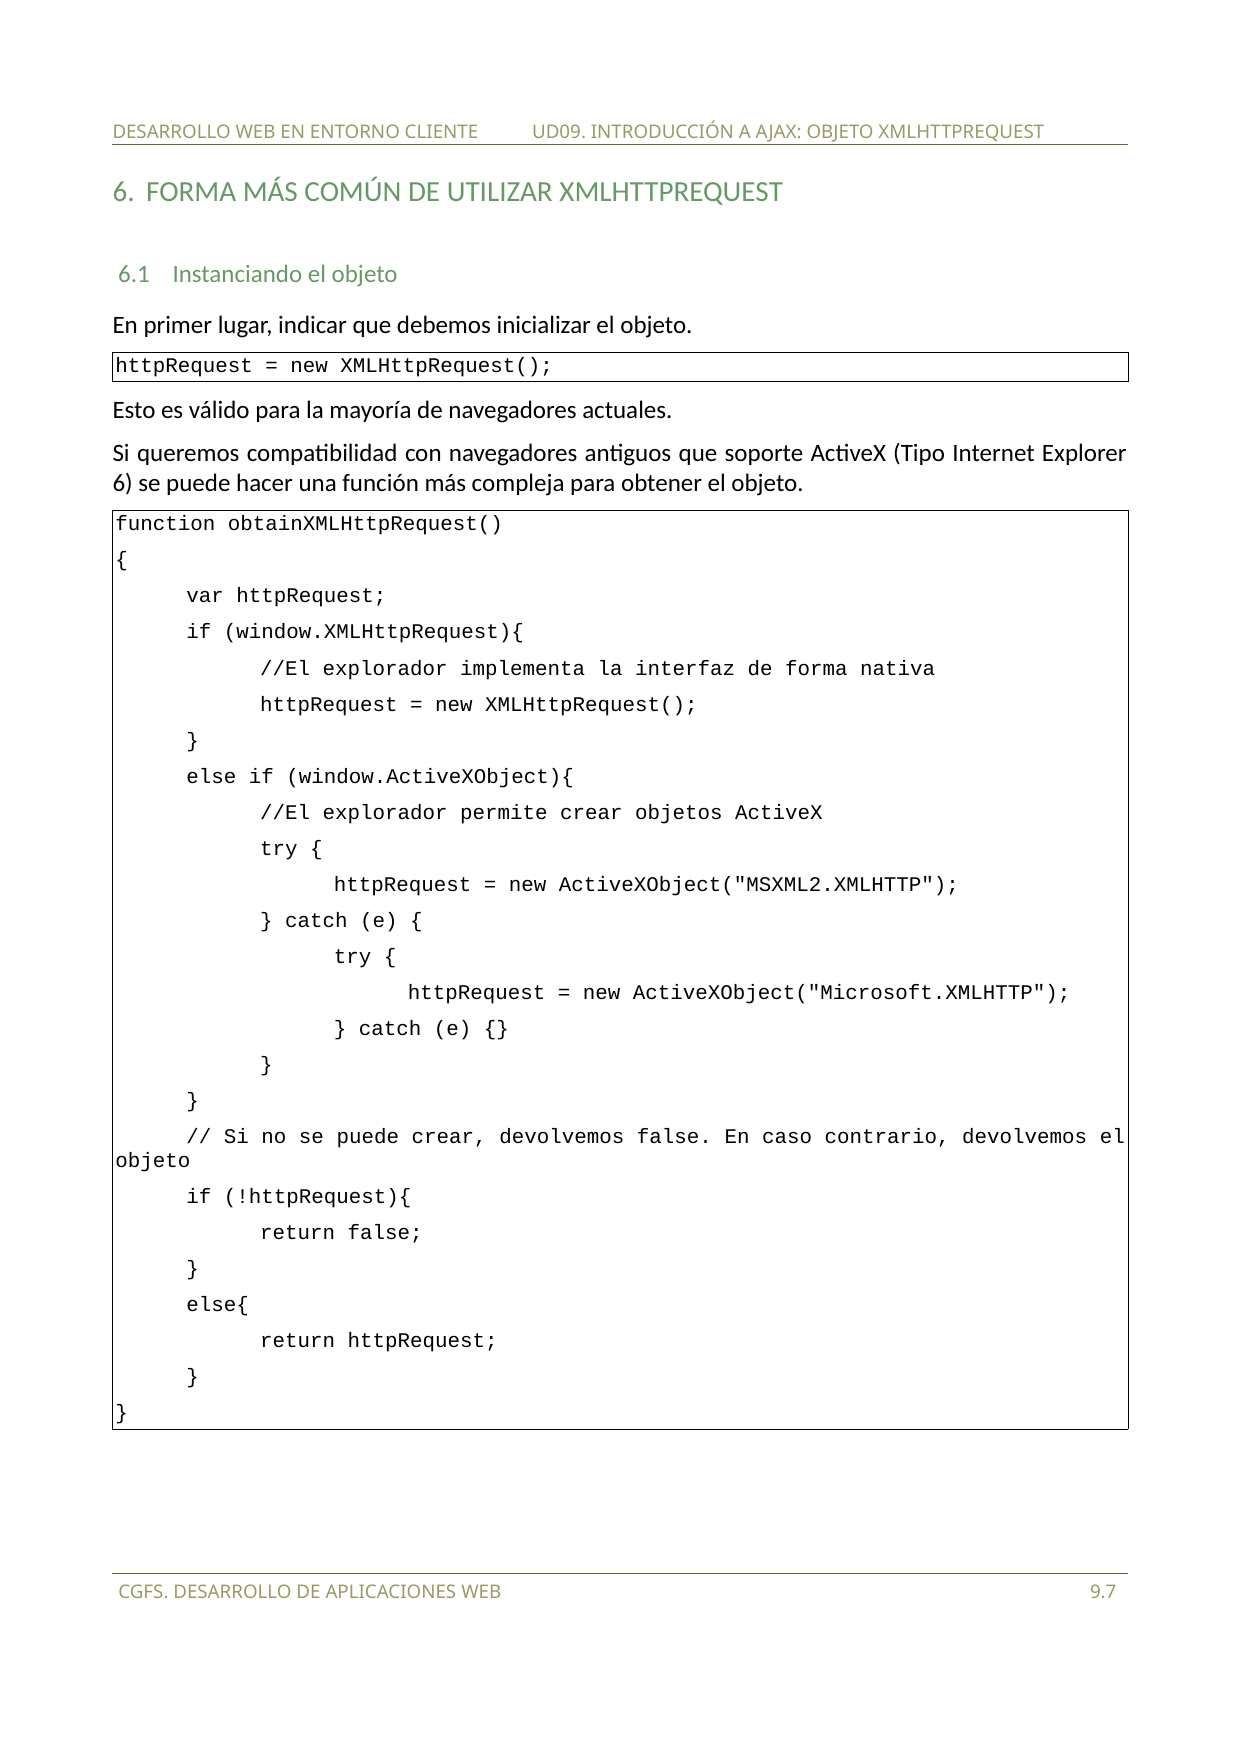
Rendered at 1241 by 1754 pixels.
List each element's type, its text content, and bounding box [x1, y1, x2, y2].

text //El explorador implementa la interfaz de forma nativa [113, 654, 1128, 681]
text } [113, 1051, 1128, 1078]
text } [113, 1087, 1128, 1114]
text httpRequest = new ActiveXObject("MSXML2.XMLHTTP"); [113, 871, 1128, 897]
text return false; [113, 1219, 1128, 1246]
subtitle Forma más común de utilizar XMLHttpRequest [112, 173, 1128, 209]
text //El explorador permite crear objetos ActiveX [113, 799, 1128, 825]
text // Si no se puede crear, devolvemos false. En caso contrario, devolvemos el objeto [113, 1123, 1128, 1173]
text if (window.XMLHttpRequest){ [113, 618, 1128, 645]
text } [113, 727, 1128, 753]
text En primer lugar, indicar que debemos inicializar el objeto. [112, 309, 1128, 339]
text var httpRequest; [113, 582, 1128, 609]
text } catch (e) {} [113, 1015, 1128, 1042]
text } [113, 1363, 1128, 1390]
text function obtainXMLHttpRequest() [113, 511, 1128, 537]
text } [113, 1255, 1128, 1282]
text Si queremos compatibilidad con navegadores antiguos que soporte ActiveX (Tipo Internet Explorer 6) se puede hacer una función más compleja para obtener el objeto. [112, 437, 1128, 498]
text else{ [113, 1291, 1128, 1318]
subtitle Instanciando el objeto [112, 258, 1128, 288]
text } [113, 1399, 1128, 1429]
text Esto es válido para la mayoría de navegadores actuales. [112, 394, 1128, 424]
text try { [113, 835, 1128, 861]
text else if (window.ActiveXObject){ [113, 763, 1128, 789]
text httpRequest = new XMLHttpRequest(); [113, 691, 1128, 717]
text httpRequest = new ActiveXObject("Microsoft.XMLHTTP"); [113, 979, 1128, 1006]
text if (!httpRequest){ [113, 1183, 1128, 1209]
text } catch (e) { [113, 907, 1128, 933]
text { [113, 546, 1128, 573]
text httpRequest = new XMLHttpRequest(); [113, 353, 1128, 381]
text return httpRequest; [113, 1327, 1128, 1354]
text try { [113, 943, 1128, 969]
